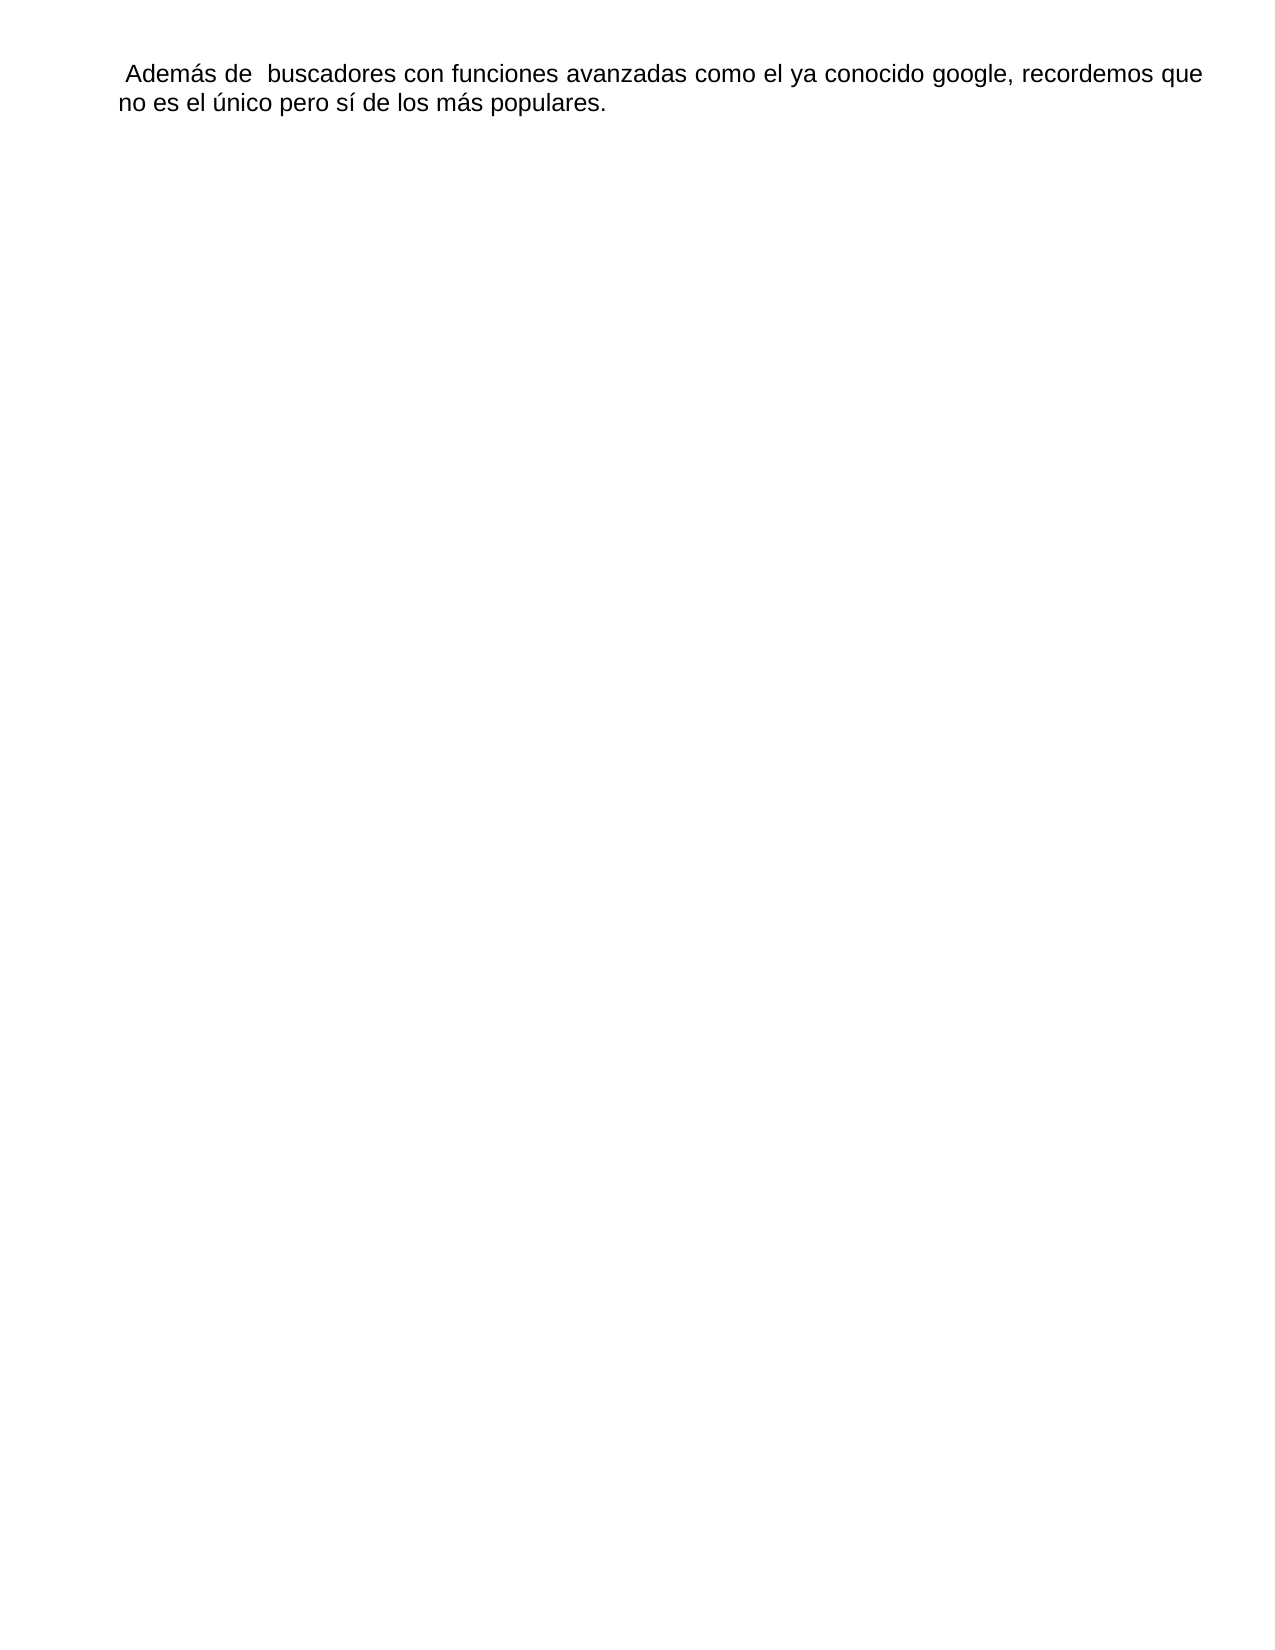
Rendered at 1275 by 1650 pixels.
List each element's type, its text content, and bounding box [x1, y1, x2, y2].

text Además de buscadores con funciones avanzadas como el ya conocido google, recordemos que no es el único pero sí de los más populares. [118, 59, 1205, 117]
